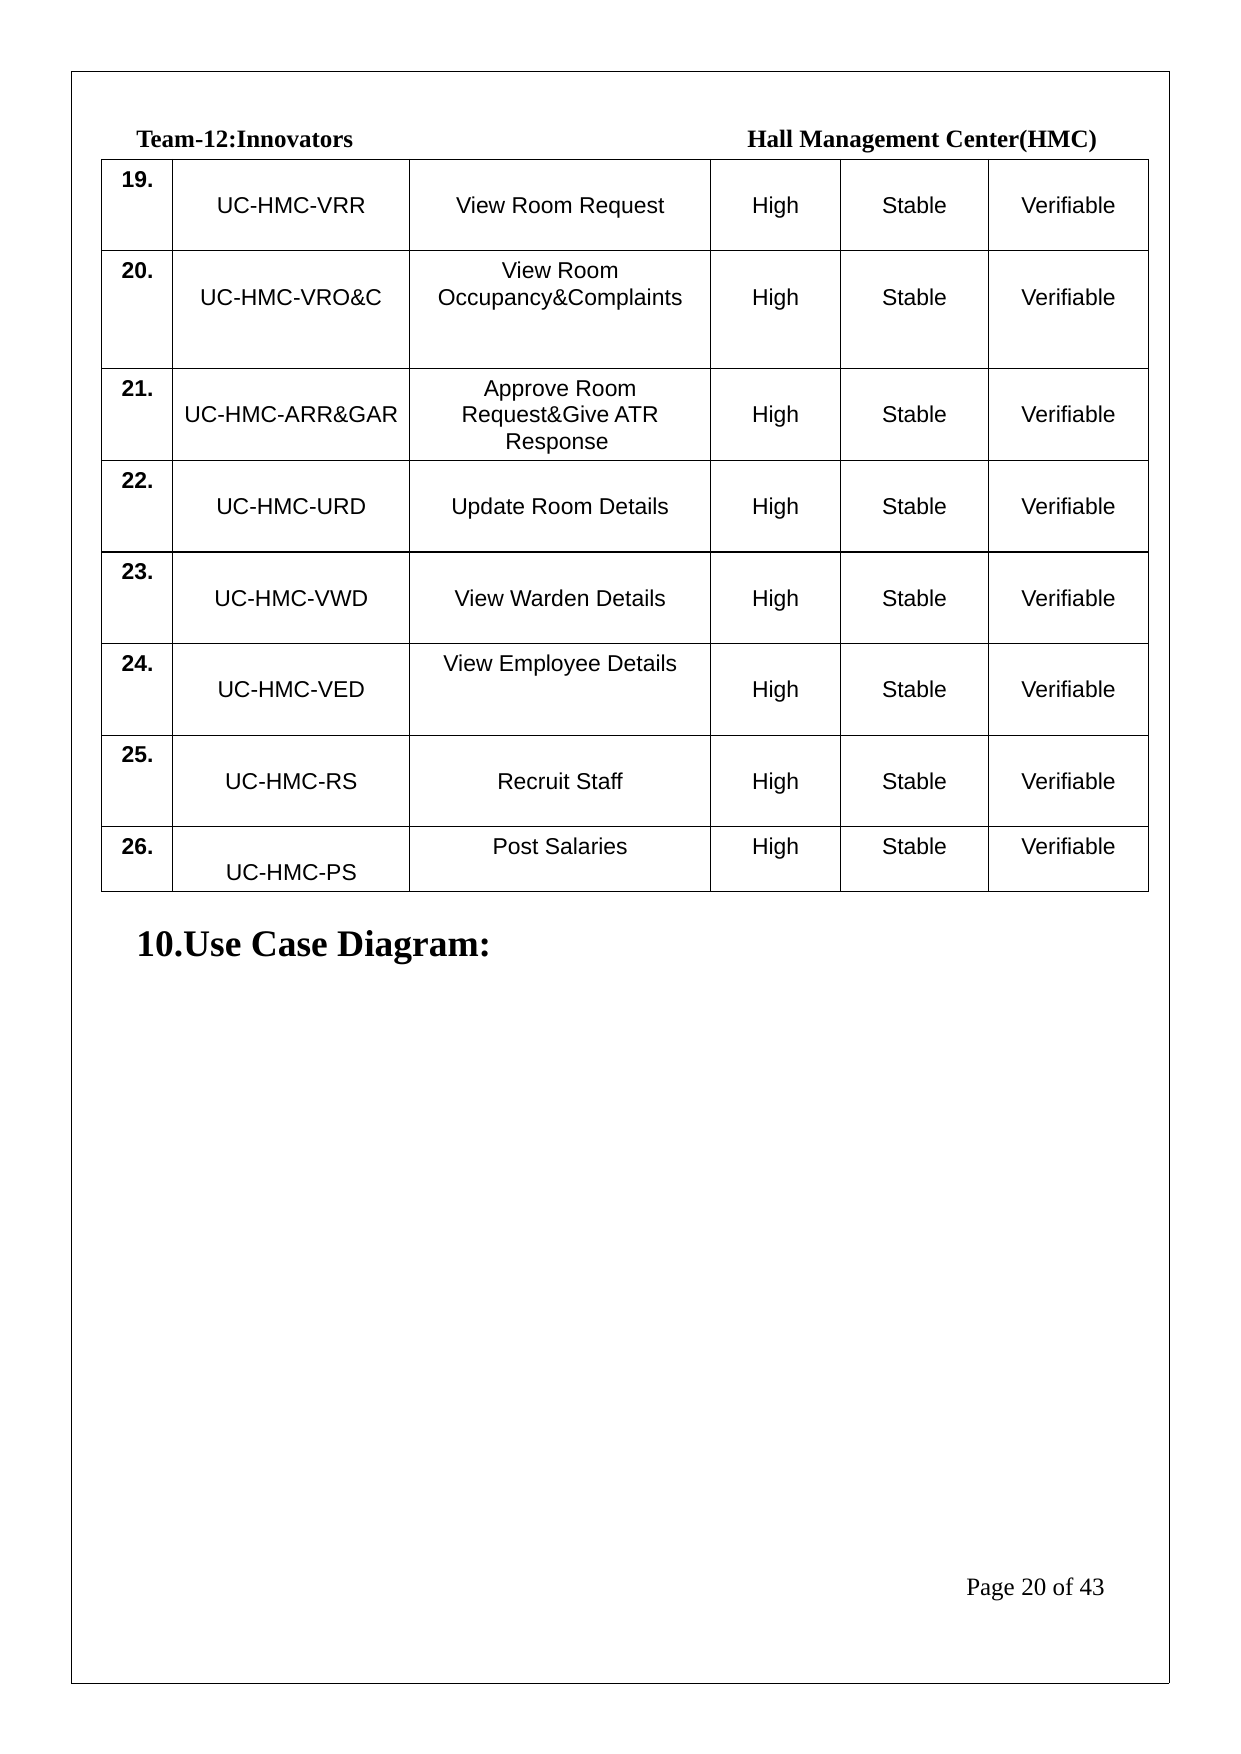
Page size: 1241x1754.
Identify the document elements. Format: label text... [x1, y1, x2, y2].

table_cell Verifiable [989, 369, 1148, 460]
table_cell 19. [102, 160, 172, 250]
table_cell UC-HMC-RS [173, 736, 409, 826]
table_cell 23. [102, 553, 172, 643]
table_cell UC-HMC-VWD [173, 553, 409, 643]
table_cell High [711, 369, 840, 460]
table_cell View Room Occupancy&Complaints [410, 251, 710, 368]
table_cell Post Salaries [410, 827, 710, 891]
table_cell 26. [102, 827, 172, 891]
table_cell View Employee Details [410, 644, 710, 734]
table_cell High [711, 644, 840, 734]
table_cell High [711, 251, 840, 368]
table_cell Stable [841, 160, 988, 250]
table_cell High [711, 736, 840, 826]
table_cell 24. [102, 644, 172, 734]
table_cell Stable [841, 461, 988, 551]
table_cell Stable [841, 827, 988, 891]
table_cell View Warden Details [410, 553, 710, 643]
table_cell 21. [102, 369, 172, 460]
table_cell Verifiable [989, 736, 1148, 826]
table_cell Verifiable [989, 827, 1148, 891]
table_cell High [711, 827, 840, 891]
table_cell Update Room Details [410, 461, 710, 551]
table_cell Verifiable [989, 160, 1148, 250]
table_cell Stable [841, 553, 988, 643]
table_cell Verifiable [989, 644, 1148, 734]
table_cell Stable [841, 736, 988, 826]
table_cell Stable [841, 251, 988, 368]
table_cell Verifiable [989, 461, 1148, 551]
table_cell UC-HMC-URD [173, 461, 409, 551]
table_cell Verifiable [989, 251, 1148, 368]
table_cell 22. [102, 461, 172, 551]
table_cell UC-HMC-VED [173, 644, 409, 734]
table_cell Verifiable [989, 553, 1148, 643]
table_cell View Room Request [410, 160, 710, 250]
table_cell 25. [102, 736, 172, 826]
table_cell Recruit Staff [410, 736, 710, 826]
table_cell High [711, 160, 840, 250]
table_cell UC-HMC-VRR [173, 160, 409, 250]
table_cell Stable [841, 369, 988, 460]
table_cell High [711, 553, 840, 643]
table_cell UC-HMC-ARR&GAR [173, 369, 409, 460]
table_cell UC-HMC-PS [173, 827, 409, 891]
table_cell UC-HMC-VRO&C [173, 251, 409, 368]
table_cell 20. [102, 251, 172, 368]
text 10.Use Case Diagram: [136, 921, 1104, 964]
table_cell Approve Room Request&Give ATR Response [410, 369, 710, 460]
table_cell Stable [841, 644, 988, 734]
table_cell High [711, 461, 840, 551]
